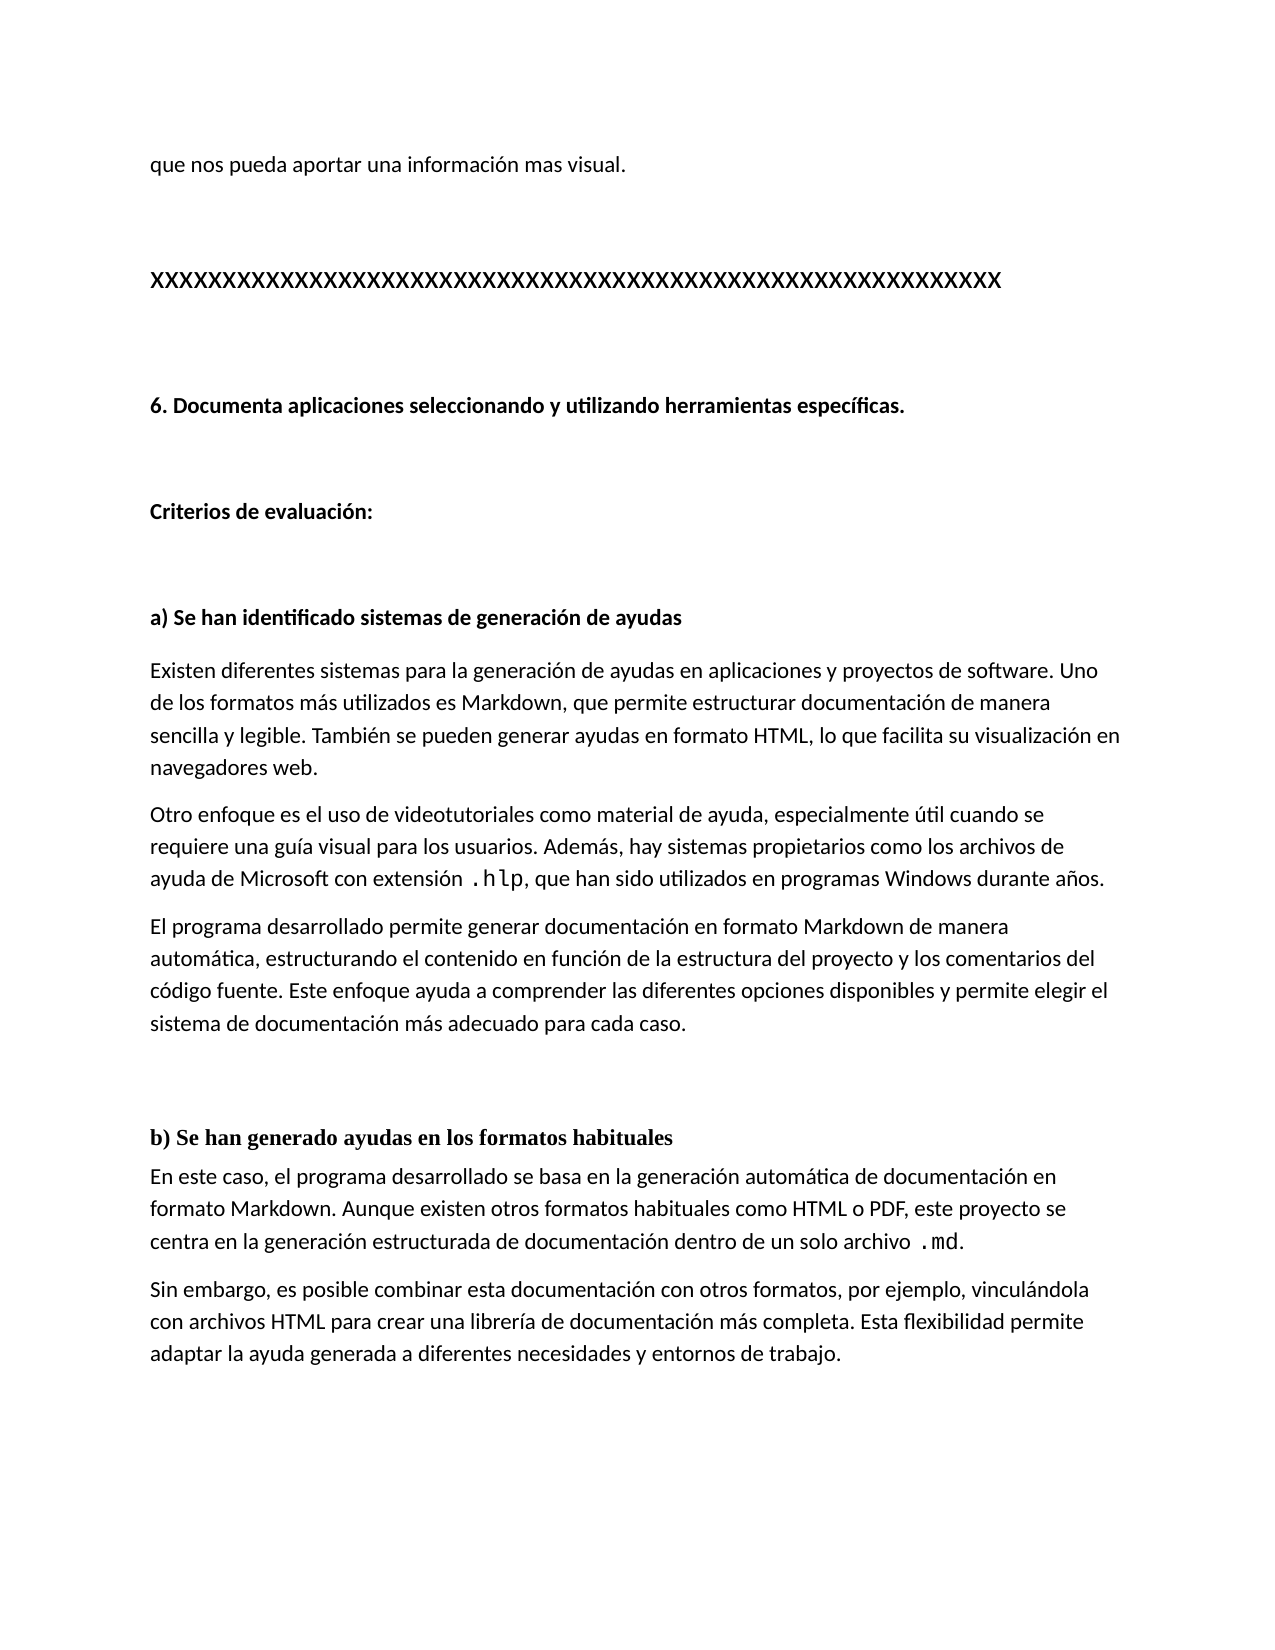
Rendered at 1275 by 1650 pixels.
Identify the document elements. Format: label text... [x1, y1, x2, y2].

text Otro enfoque es el uso de videotutoriales como material de ayuda, especialmente útil cuando se requiere una guía visual para los usuarios. Además, hay sistemas propietarios como los archivos de ayuda de Microsoft con extensión .hlp, que han sido utilizados en programas Windows durante años. [150, 800, 1125, 893]
text xxxxxxxxxxxxxxxxxxxxxxxxxxxxxxxxxxxxxxxxxxxxxxxxxxxxxxxxxxx [150, 256, 1125, 297]
text Criterios de evaluación: [150, 497, 1125, 525]
text que nos pueda aportar una información mas visual. [150, 150, 1125, 178]
text 6. Documenta aplicaciones seleccionando y utilizando herramientas específicas. [150, 391, 1125, 419]
text En este caso, el programa desarrollado se basa en la generación automática de documentación en formato Markdown. Aunque existen otros formatos habituales como HTML o PDF, este proyecto se centra en la generación estructurada de documentación dentro de un solo archivo .md. [150, 1162, 1125, 1256]
text El programa desarrollado permite generar documentación en formato Markdown de manera automática, estructurando el contenido en función de la estructura del proyecto y los comentarios del código fuente. Este enfoque ayuda a comprender las diferentes opciones disponibles y permite elegir el sistema de documentación más adecuado para cada caso. [150, 912, 1125, 1037]
text Sin embargo, es posible combinar esta documentación con otros formatos, por ejemplo, vinculándola con archivos HTML para crear una librería de documentación más completa. Esta flexibilidad permite adaptar la ayuda generada a diferentes necesidades y entornos de trabajo. [150, 1275, 1125, 1367]
subtitle b) Se han generado ayudas en los formatos habituales [150, 1123, 1125, 1150]
subtitle a) Se han identificado sistemas de generación de ayudas [150, 603, 1125, 631]
text Existen diferentes sistemas para la generación de ayudas en aplicaciones y proyectos de software. Uno de los formatos más utilizados es Markdown, que permite estructurar documentación de manera sencilla y legible. También se pueden generar ayudas en formato HTML, lo que facilita su visualización en navegadores web. [150, 656, 1125, 781]
